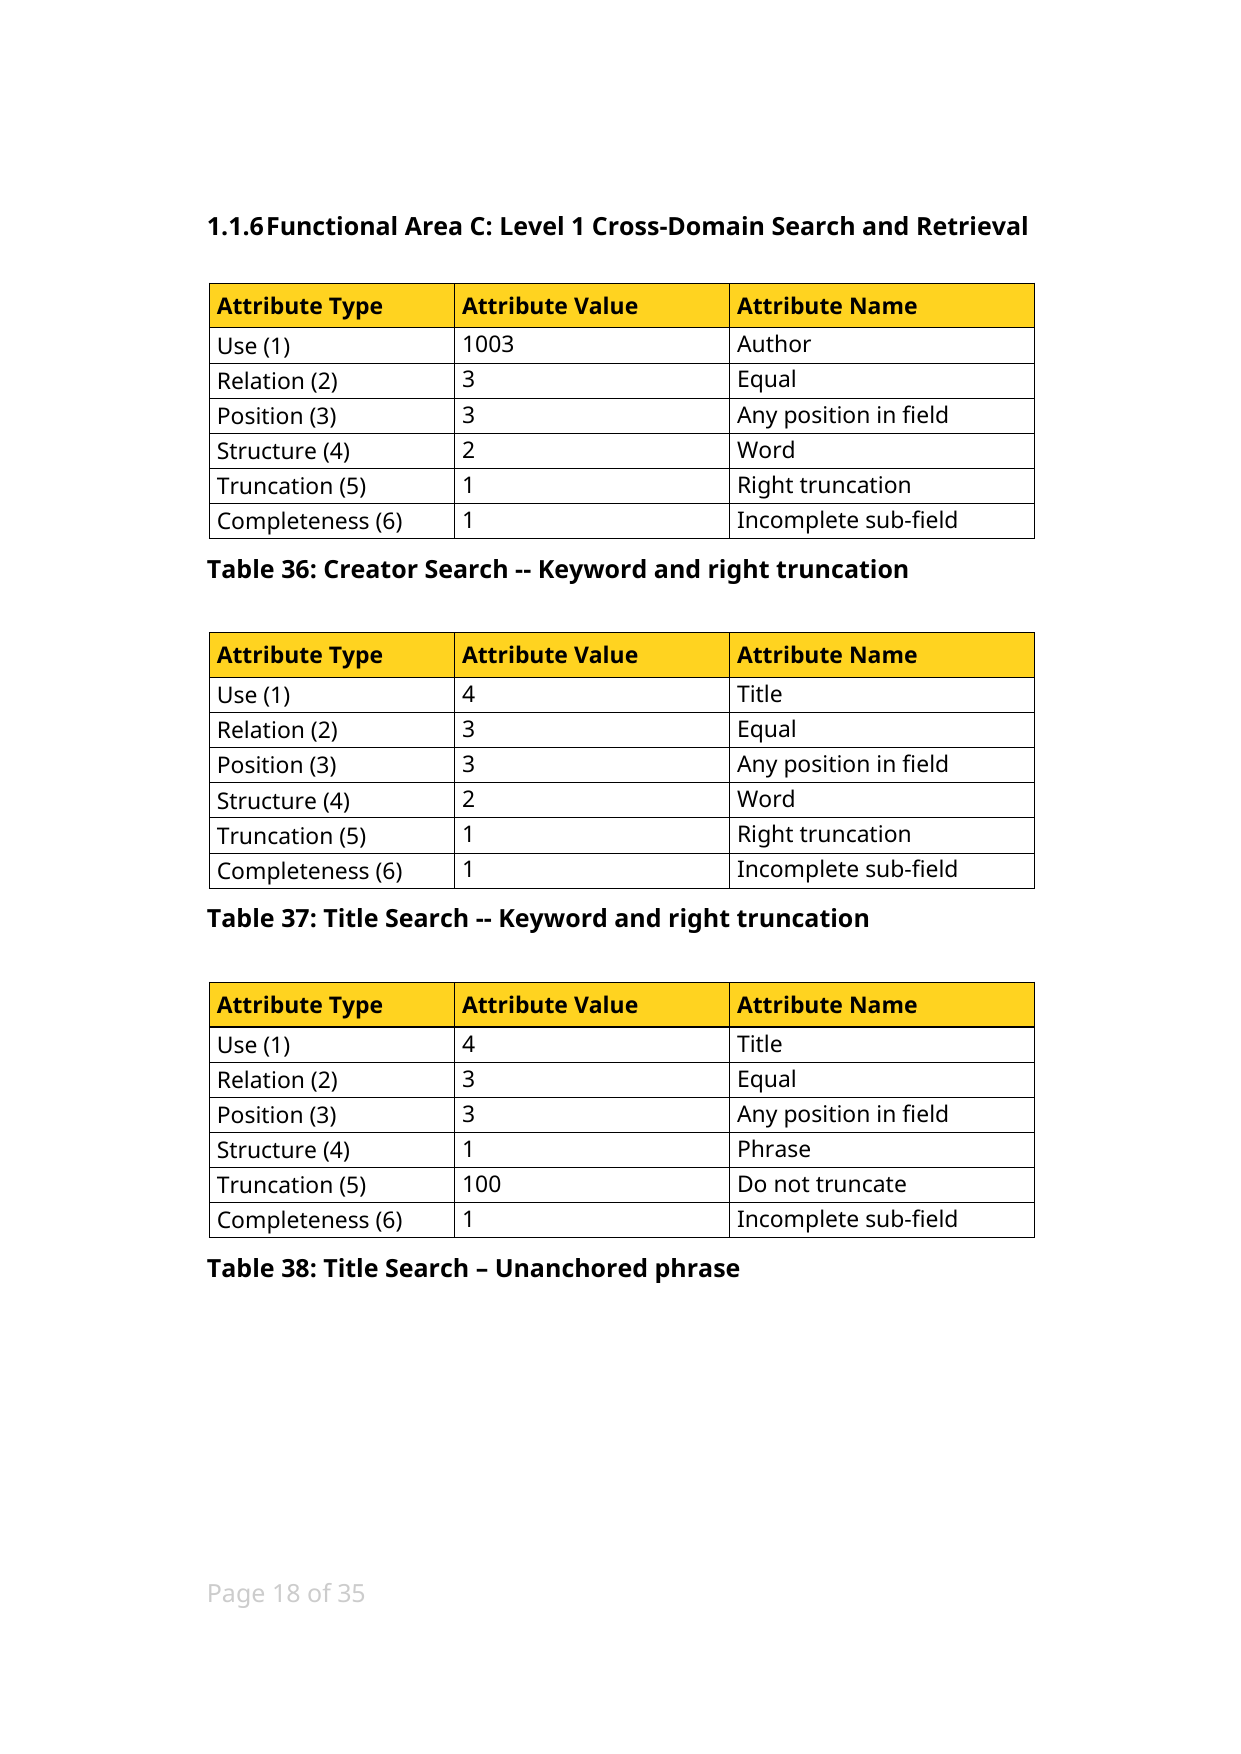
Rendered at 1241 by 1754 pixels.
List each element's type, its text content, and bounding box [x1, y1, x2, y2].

table_cell Any position in field [730, 748, 1034, 782]
table_cell Incomplete sub-field [730, 504, 1034, 538]
table_cell 3 [455, 1098, 729, 1132]
table_cell Equal [730, 713, 1034, 747]
table_cell Position (3) [210, 1098, 454, 1132]
table_header Attribute Name [730, 983, 1034, 1026]
table_cell Relation (2) [210, 713, 454, 747]
table_cell Right truncation [730, 469, 1034, 503]
table_cell 1 [455, 469, 729, 503]
table_cell Relation (2) [210, 1063, 454, 1097]
table_cell Word [730, 434, 1034, 468]
table_cell Word [730, 783, 1034, 817]
table_cell Structure (4) [210, 783, 454, 817]
table_cell 1 [455, 818, 729, 852]
table_header Attribute Value [455, 983, 729, 1026]
table_header Attribute Type [210, 284, 454, 327]
table_cell Truncation (5) [210, 818, 454, 852]
table_cell Incomplete sub-field [730, 854, 1034, 887]
table_cell 2 [455, 434, 729, 468]
table_cell Completeness (6) [210, 854, 454, 887]
table_cell Relation (2) [210, 364, 454, 397]
table_cell Truncation (5) [210, 1168, 454, 1202]
table_header Attribute Name [730, 284, 1034, 327]
table_cell 1 [455, 1133, 729, 1167]
table_cell Use (1) [210, 678, 454, 712]
table_cell 1 [455, 1203, 729, 1237]
table_cell 3 [455, 713, 729, 747]
table_cell Title [730, 678, 1034, 712]
table_cell Right truncation [730, 818, 1034, 852]
table_header Attribute Value [455, 284, 729, 327]
table_cell 4 [455, 1028, 729, 1062]
table_cell 4 [455, 678, 729, 712]
table_cell Position (3) [210, 748, 454, 782]
table_cell Any position in field [730, 1098, 1034, 1132]
table_cell Do not truncate [730, 1168, 1034, 1202]
table_cell 3 [455, 399, 729, 433]
table_header Attribute Type [210, 983, 454, 1026]
table_header Attribute Name [730, 633, 1034, 677]
table_cell 3 [455, 748, 729, 782]
table_header Attribute Type [210, 633, 454, 677]
table_cell 3 [455, 1063, 729, 1097]
table_cell Structure (4) [210, 1133, 454, 1167]
text Table 38: Title Search – Unanchored phrase [207, 1251, 1033, 1285]
table_cell Author [730, 328, 1034, 362]
table_cell 3 [455, 364, 729, 397]
table_cell Position (3) [210, 399, 454, 433]
table_cell Completeness (6) [210, 1203, 454, 1237]
table_cell Completeness (6) [210, 504, 454, 538]
table_cell 1 [455, 504, 729, 538]
table_cell Equal [730, 1063, 1034, 1097]
table_cell Any position in field [730, 399, 1034, 433]
table_cell Use (1) [210, 328, 454, 362]
table_cell 1003 [455, 328, 729, 362]
table_cell 2 [455, 783, 729, 817]
table_cell 1 [455, 854, 729, 887]
table_cell 100 [455, 1168, 729, 1202]
table_cell Truncation (5) [210, 469, 454, 503]
table_cell Title [730, 1028, 1034, 1062]
subtitle Functional Area C: Level 1 Cross-Domain Search and Retrieval [207, 208, 1033, 242]
table_cell Phrase [730, 1133, 1034, 1167]
text Table 37: Title Search -- Keyword and right truncation [207, 901, 1033, 935]
table_header Attribute Value [455, 633, 729, 677]
table_cell Use (1) [210, 1028, 454, 1062]
table_cell Equal [730, 364, 1034, 397]
text Table 36: Creator Search -- Keyword and right truncation [207, 551, 1033, 586]
table_cell Incomplete sub-field [730, 1203, 1034, 1237]
table_cell Structure (4) [210, 434, 454, 468]
